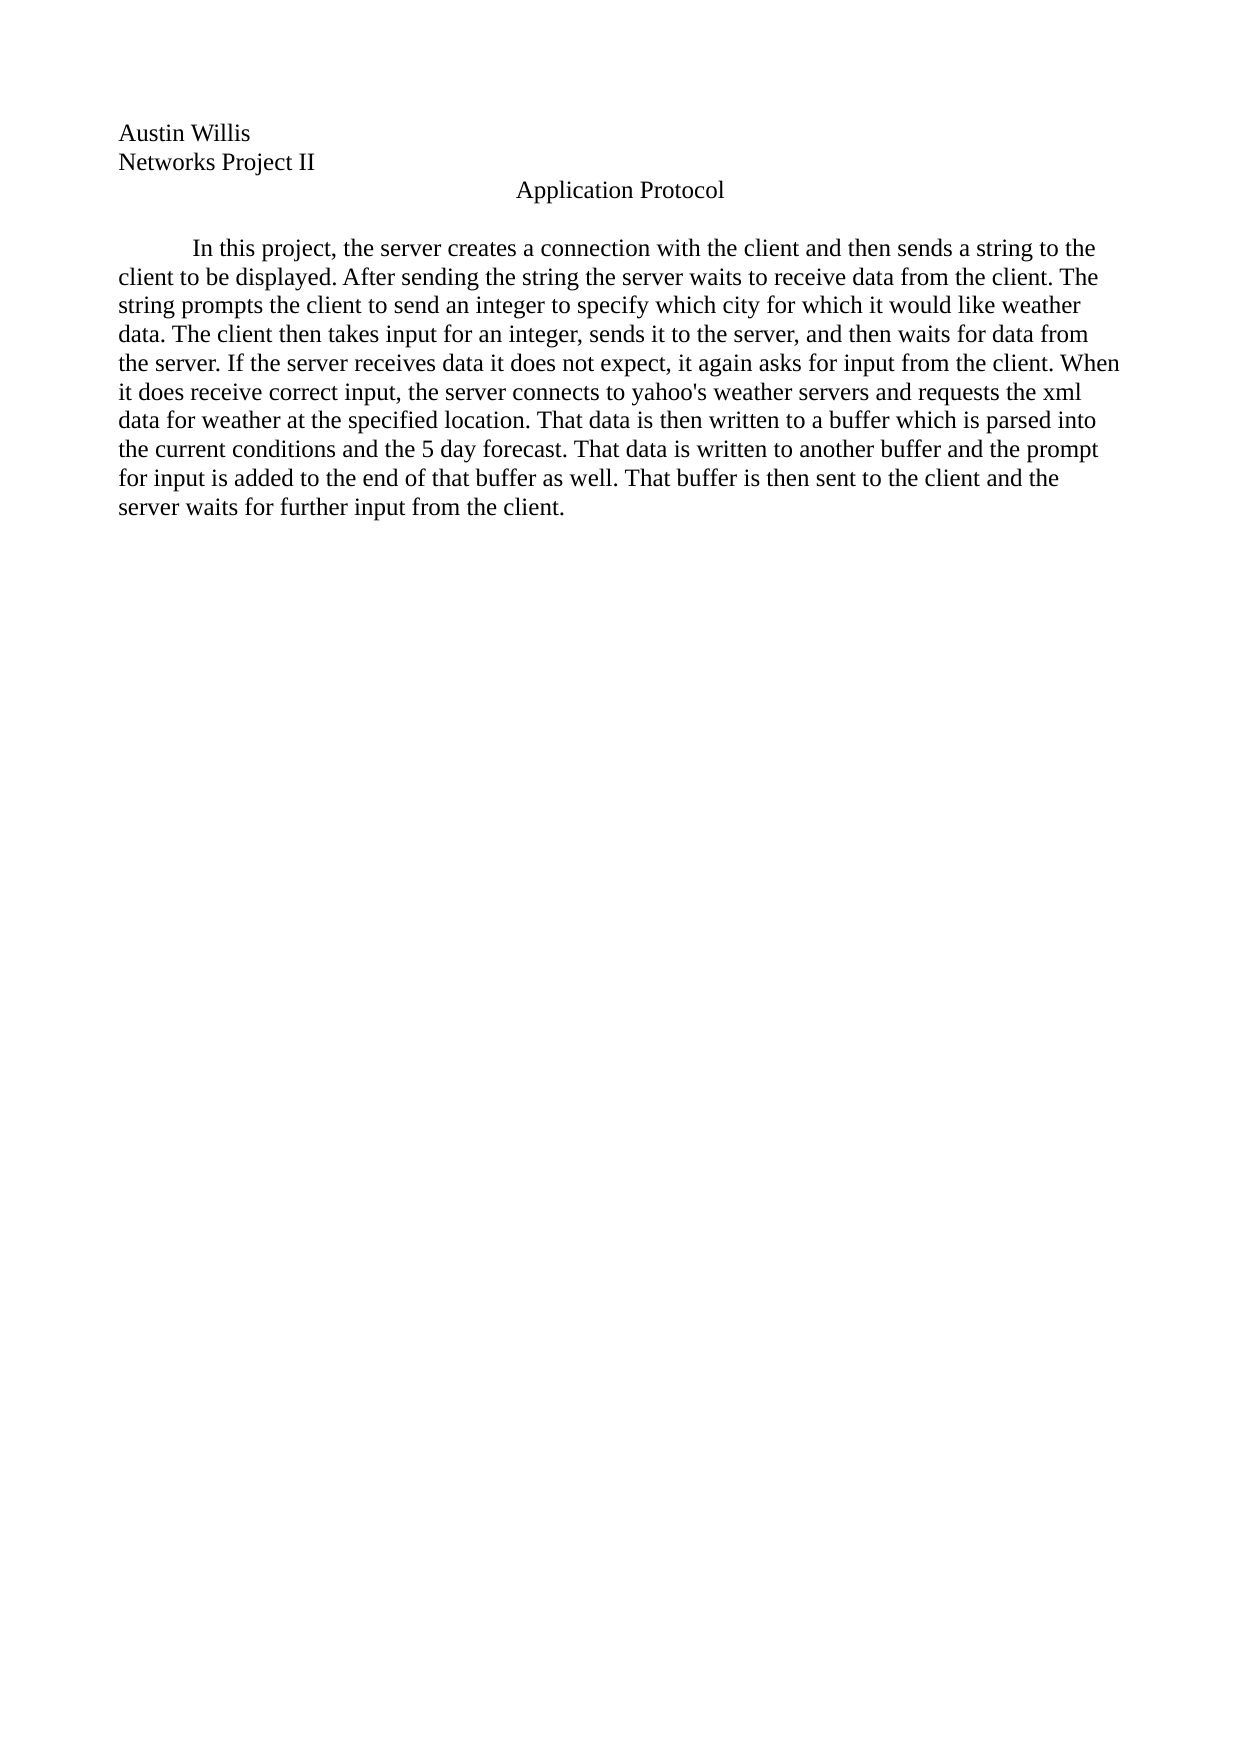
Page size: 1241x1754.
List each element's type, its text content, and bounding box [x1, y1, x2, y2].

text Networks Project II [118, 147, 1122, 176]
text Austin Willis [118, 118, 1122, 147]
text Application Protocol [118, 176, 1122, 204]
text In this project, the server creates a connection with the client and then sends a string to the client to be displayed. After sending the string the server waits to receive data from the client. The string prompts the client to send an integer to specify which city for which it would like weather data. The client then takes input for an integer, sends it to the server, and then waits for data from the server. If the server receives data it does not expect, it again asks for input from the client. When it does receive correct input, the server connects to yahoo's weather servers and requests the xml data for weather at the specified location. That data is then written to a buffer which is parsed into the current conditions and the 5 day forecast. That data is written to another buffer and the prompt for input is added to the end of that buffer as well. That buffer is then sent to the client and the server waits for further input from the client. [118, 233, 1122, 521]
